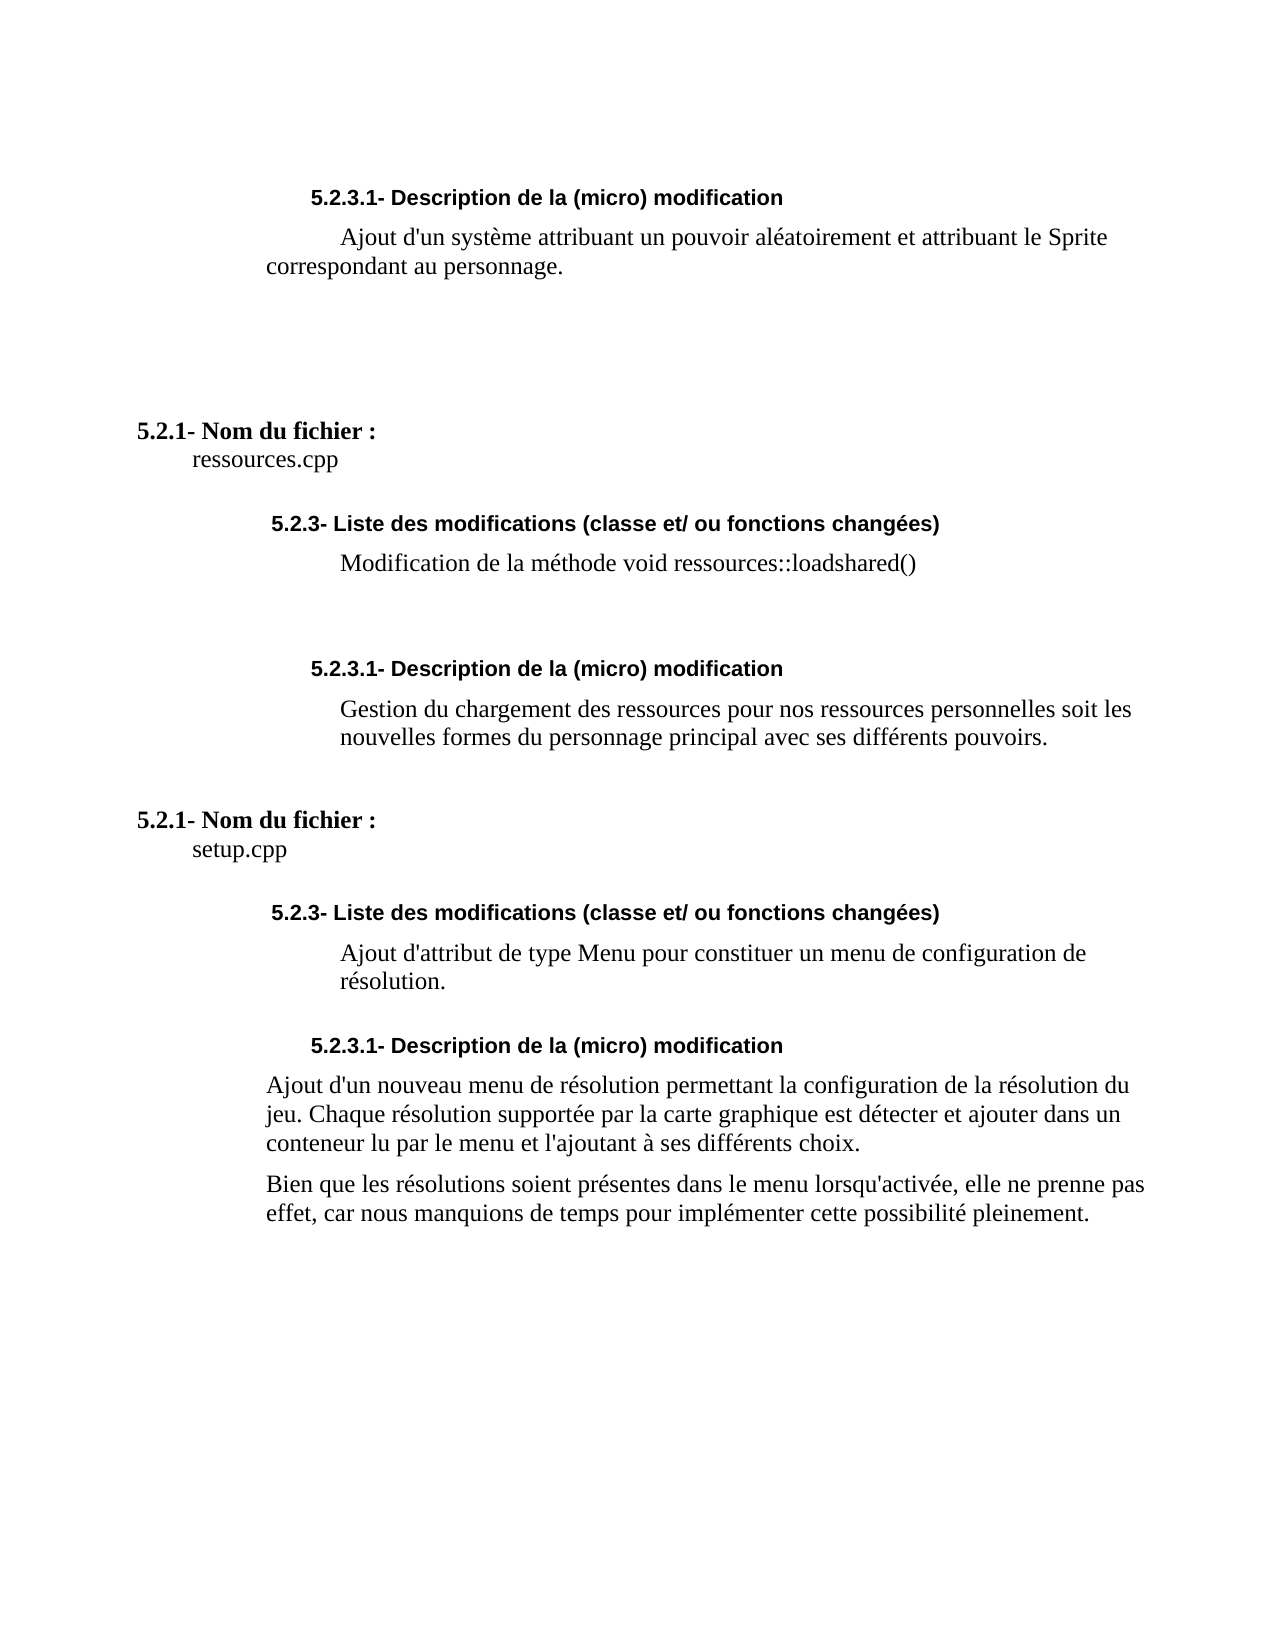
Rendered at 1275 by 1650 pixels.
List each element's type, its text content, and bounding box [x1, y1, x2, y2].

subtitle 5.2.3.1- Description de la (micro) modification [118, 1033, 1157, 1058]
text setup.cpp [118, 834, 1157, 862]
text Ajout d'attribut de type Menu pour constituer un menu de configuration de résolution. [118, 938, 1157, 995]
text Ajout d'un nouveau menu de résolution permettant la configuration de la résolution du jeu. Chaque résolution supportée par la carte graphique est détecter et ajouter dans un conteneur lu par le menu et l'ajoutant à ses différents choix. [118, 1070, 1157, 1157]
subtitle 5.2.3.1- Description de la (micro) modification [118, 656, 1157, 681]
text Bien que les résolutions soient présentes dans le menu lorsqu'activée, elle ne prenne pas effet, car nous manquions de temps pour implémenter cette possibilité pleinement. [118, 1169, 1157, 1227]
text 5.2.1- Nom du fichier : [118, 805, 1157, 834]
text Ajout d'un système attribuant un pouvoir aléatoirement et attribuant le Sprite correspondant au personnage. [118, 222, 1157, 279]
text Modification de la méthode void ressources::loadshared() [118, 548, 1157, 577]
subtitle 5.2.3- Liste des modifications (classe et/ ou fonctions changées) [118, 900, 1157, 925]
subtitle 5.2.3.1- Description de la (micro) modification [118, 184, 1157, 209]
subtitle 5.2.3- Liste des modifications (classe et/ ou fonctions changées) [118, 511, 1157, 536]
text 5.2.1- Nom du fichier : [118, 416, 1157, 444]
text Gestion du chargement des ressources pour nos ressources personnelles soit les nouvelles formes du personnage principal avec ses différents pouvoirs. [118, 694, 1157, 751]
text ressources.cpp [118, 444, 1157, 473]
